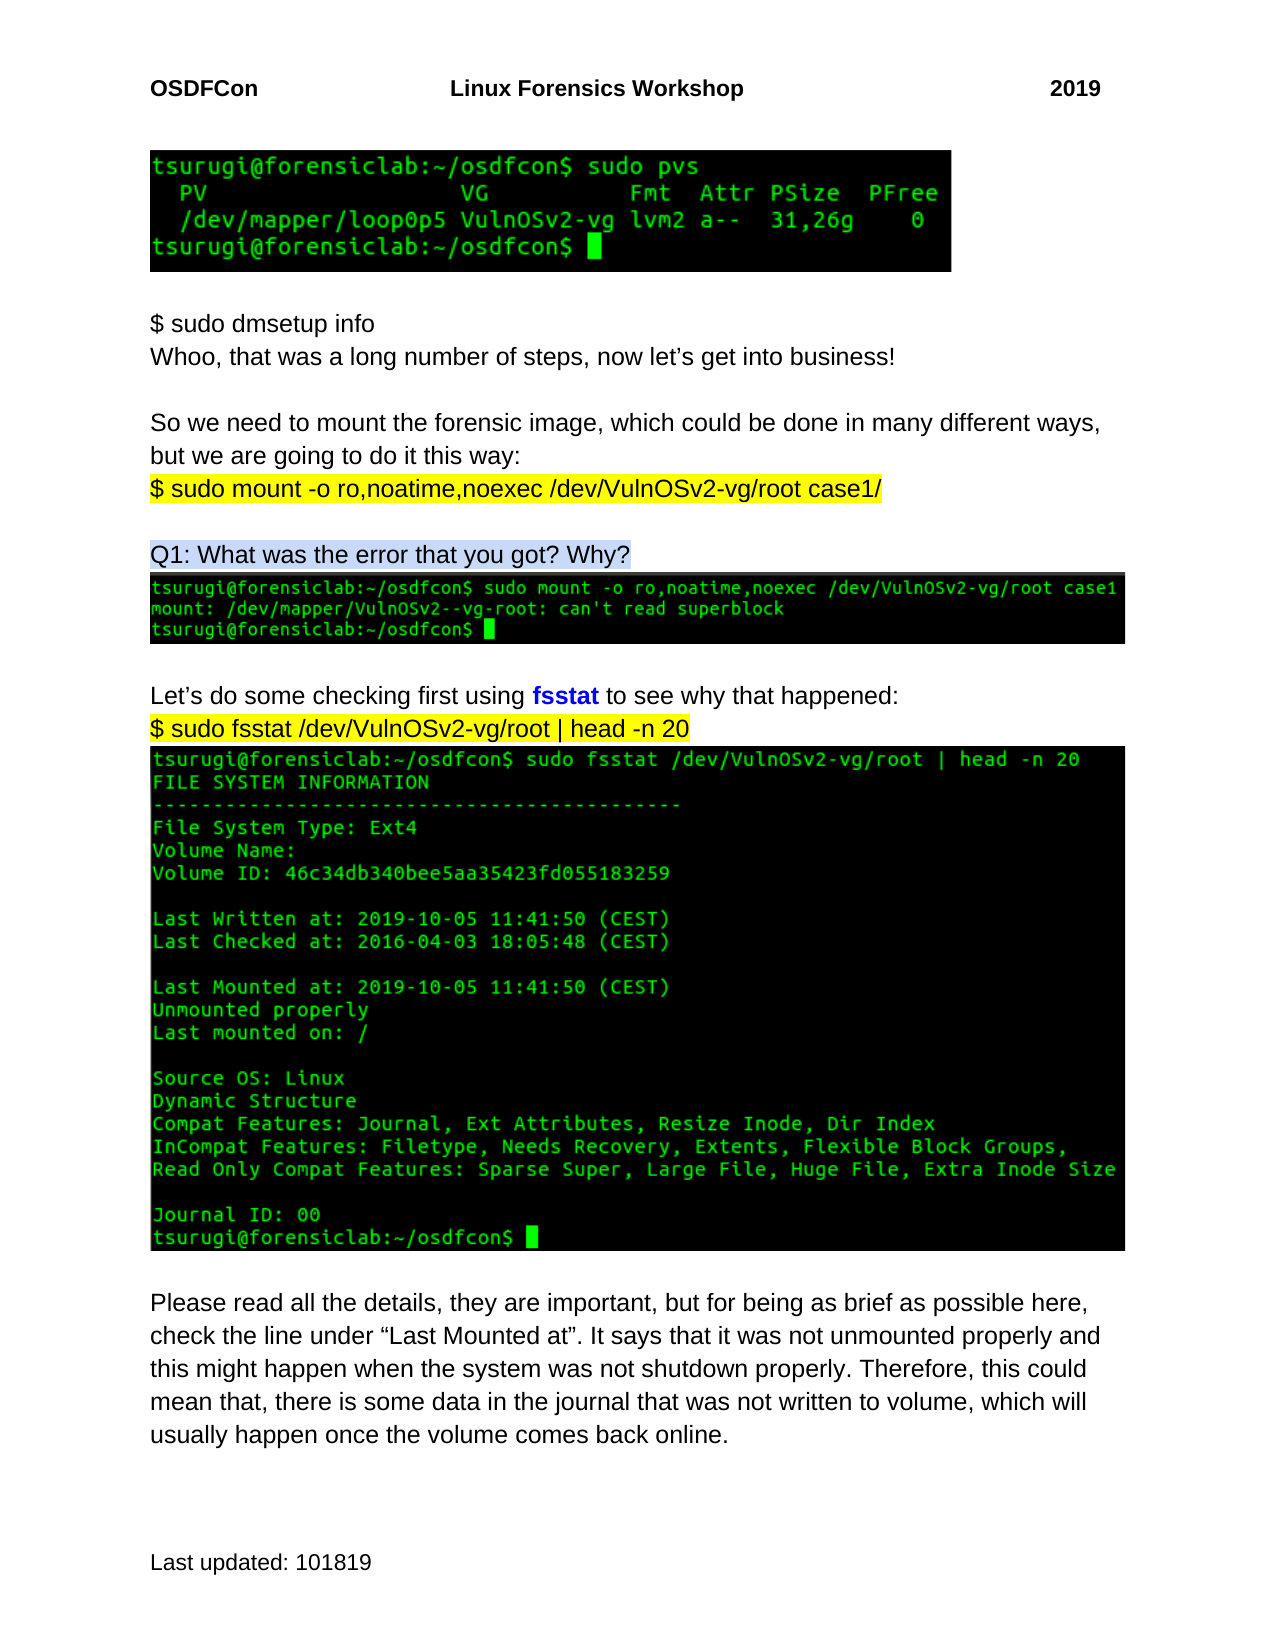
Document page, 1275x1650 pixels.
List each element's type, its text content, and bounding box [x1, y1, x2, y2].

text Please read all the details, they are important, but for being as brief as possible here, check the line under “Last Mounted at”. It says that it was not unmounted properly and this might happen when the system was not shutdown properly. Therefore, this could mean that, there is some data in the journal that was not written to volume, which will usually happen once the volume comes back online. [150, 1288, 1125, 1448]
text $ sudo fsstat /dev/VulnOSv2-vg/root | head -n 20 [150, 714, 1125, 742]
picture [150, 572, 1125, 644]
text $ sudo dmsetup info [150, 309, 1125, 337]
picture [150, 150, 952, 272]
text Q1: What was the error that you got? Why? [150, 540, 1125, 569]
text So we need to mount the forensic image, which could be done in many different ways, but we are going to do it this way: [150, 408, 1125, 469]
text Let’s do some checking first using fsstat to see why that happened: [150, 681, 1125, 709]
text Whoo, that was a long number of steps, now let’s get into business! [150, 342, 1125, 371]
text $ sudo mount -o ro,noatime,noexec /dev/VulnOSv2-vg/root case1/ [150, 474, 1125, 503]
picture [150, 746, 1125, 1251]
